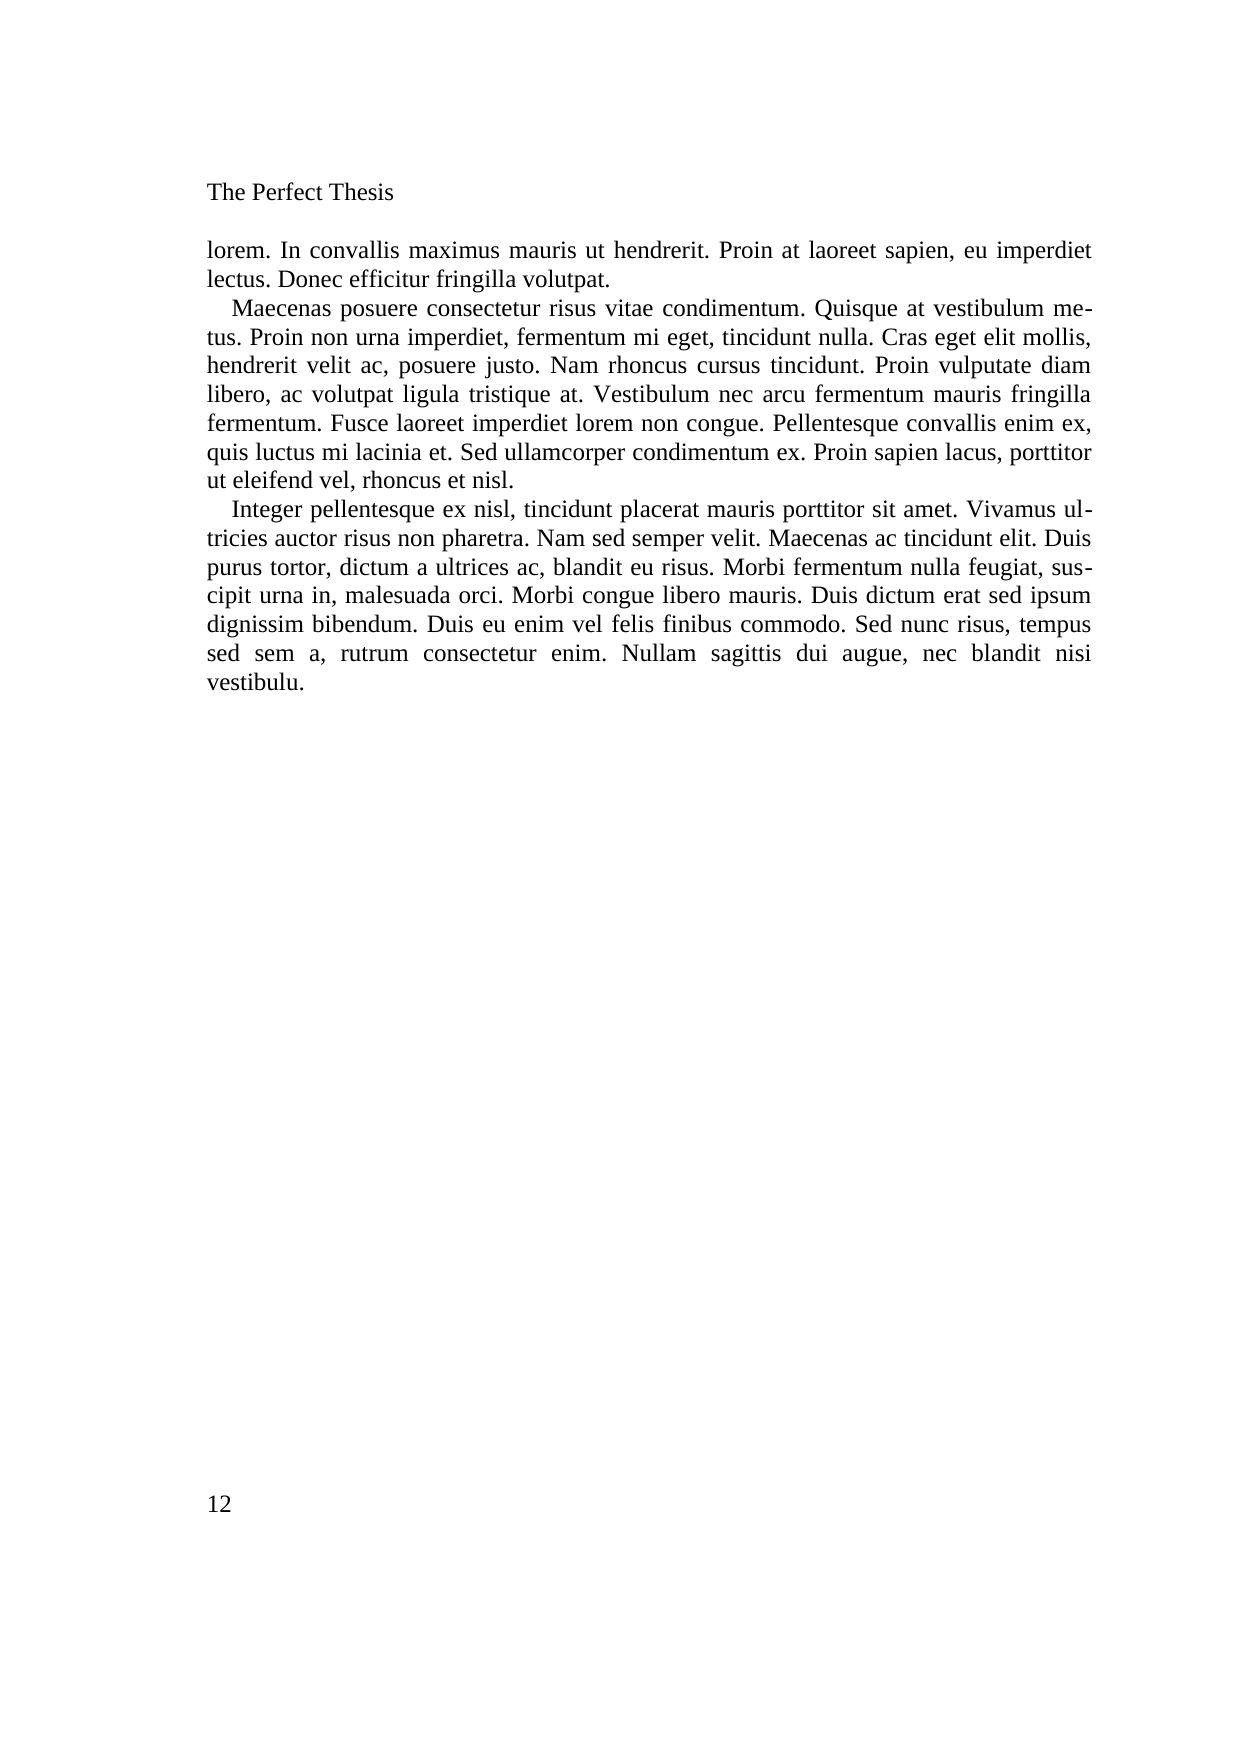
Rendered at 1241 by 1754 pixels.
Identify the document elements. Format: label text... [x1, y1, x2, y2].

text Integer pellentesque ex nisl, tincidunt placerat mauris porttitor sit amet. Vivamus ul­tricies auctor risus non pharetra. Nam sed semper velit. Maecenas ac tincidunt elit. Duis purus tortor, dictum a ultrices ac, blandit eu risus. Morbi fermentum nulla feugiat, sus­cipit urna in, malesuada orci. Morbi congue libero mauris. Duis dictum erat sed ipsum dignissim bibendum. Duis eu enim vel felis finibus commodo. Sed nunc risus, tempus sed sem a, rutrum consectetur enim. Nullam sagittis dui augue, nec blandit nisi vestibulu. [207, 494, 1093, 695]
text lorem. In convallis maximus mauris ut hendrerit. Proin at laoreet sapien, eu imperdiet lectus. Donec efficitur fringilla volutpat. [207, 235, 1093, 293]
text Maecenas posuere consectetur risus vitae condimentum. Quisque at vestibulum me­tus. Proin non urna imperdiet, fermentum mi eget, tincidunt nulla. Cras eget elit mollis, hendrerit velit ac, posuere justo. Nam rhoncus cursus tincidunt. Proin vulputate diam libero, ac volutpat ligula tristique at. Vestibulum nec arcu fermentum mauris fringilla fermentum. Fusce laoreet imperdiet lorem non congue. Pellentesque convallis enim ex, quis luctus mi lacinia et. Sed ullamcorper condimentum ex. Proin sapien lacus, porttitor ut eleifend vel, rhoncus et nisl. [207, 293, 1093, 494]
